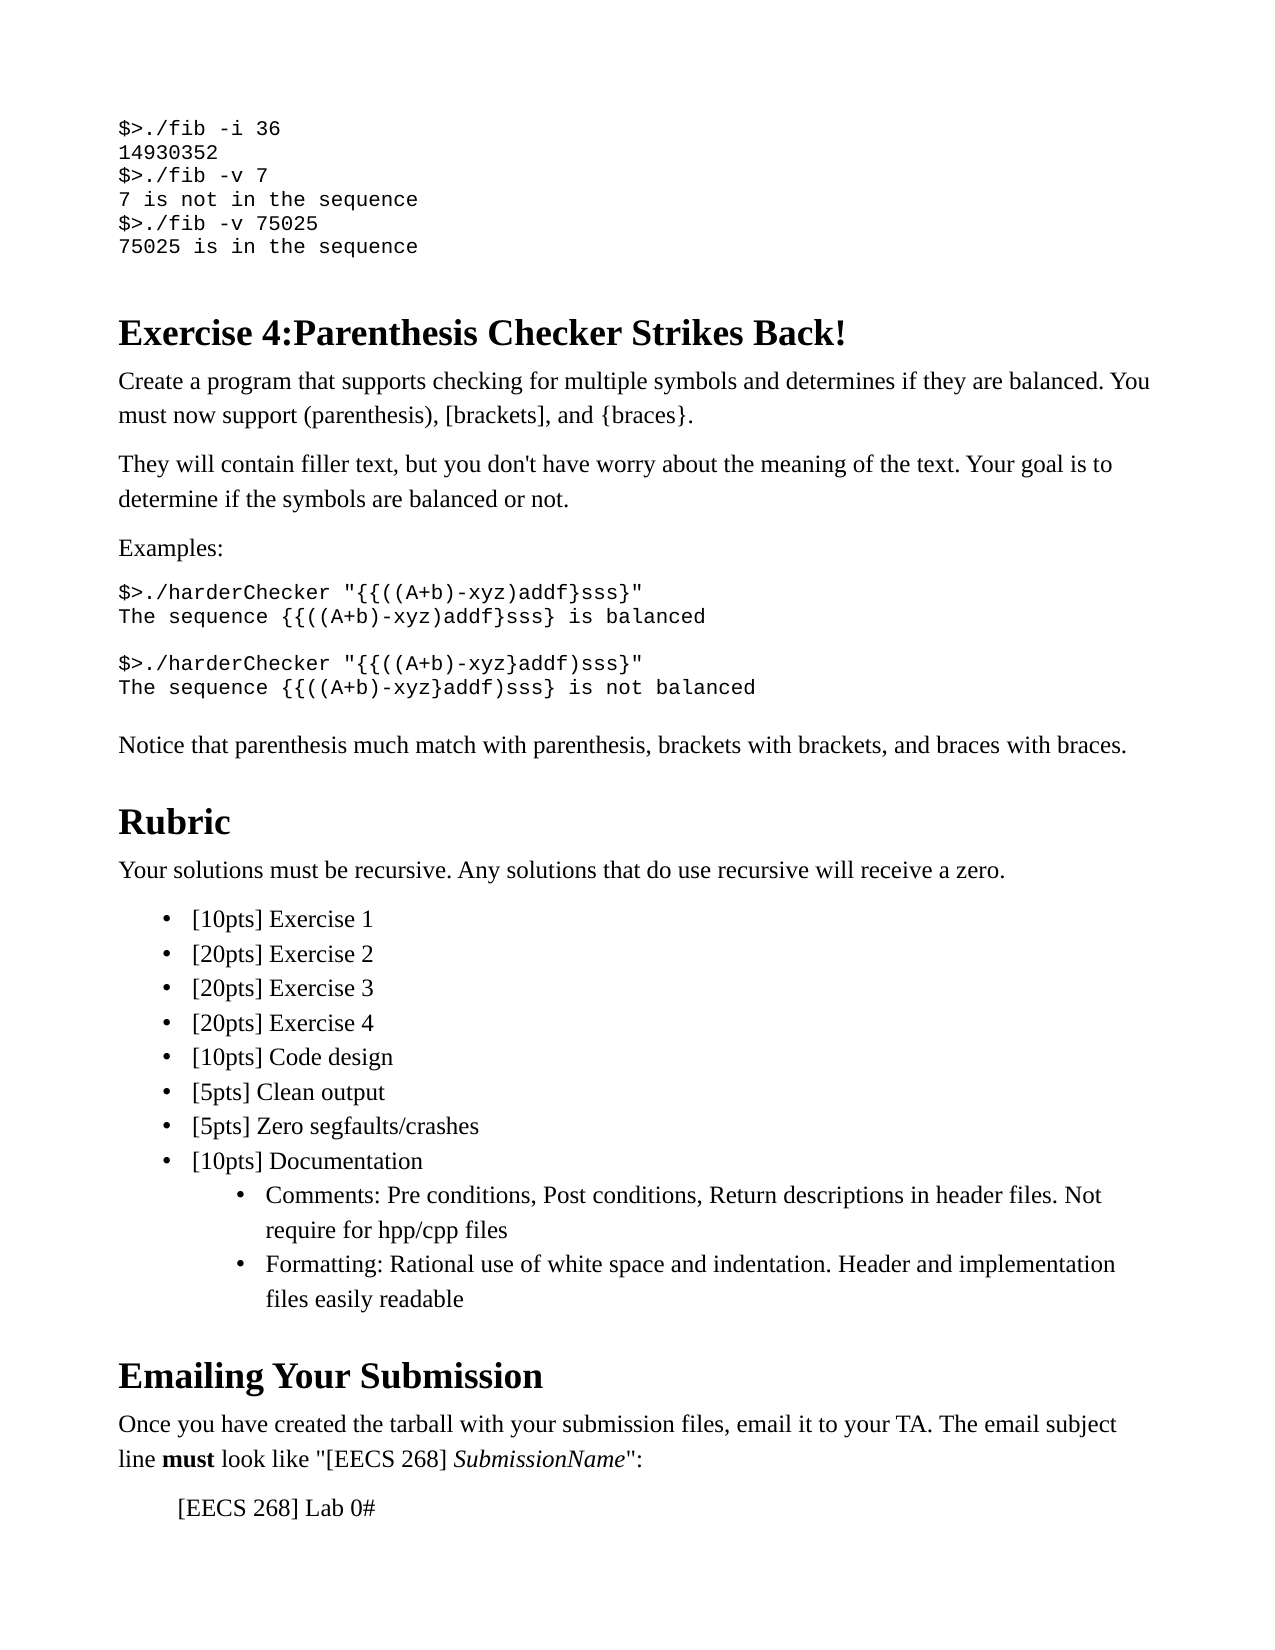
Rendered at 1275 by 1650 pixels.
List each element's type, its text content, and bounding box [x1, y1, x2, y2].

text The sequence {{((A+b)-xyz}addf)sss} is not balanced [118, 677, 1157, 700]
list [10pts] Exercise 1 [162, 904, 1157, 933]
list [EECS 268] Lab 0# [177, 1493, 1157, 1521]
text Notice that parenthesis much match with parenthesis, brackets with brackets, and braces with braces. [118, 730, 1157, 758]
text $>./fib -v 75025 [118, 213, 1157, 236]
list Comments: Pre conditions, Post conditions, Return descriptions in header files. Not require for hpp/cpp files [236, 1180, 1157, 1243]
text The sequence {{((A+b)-xyz)addf}sss} is balanced [118, 606, 1157, 629]
text Examples: [118, 533, 1157, 562]
list [20pts] Exercise 2 [162, 939, 1157, 968]
subtitle Emailing Your Submission [118, 1353, 1157, 1397]
text Once you have created the tarball with your submission files, email it to your TA. The email subject line must look like "[EECS 268] SubmissionName": [118, 1409, 1157, 1472]
text $>./harderChecker "{{((A+b)-xyz}addf)sss}" [118, 653, 1157, 677]
subtitle Exercise 4:Parenthesis Checker Strikes Back! [118, 310, 1157, 353]
list [5pts] Zero segfaults/crashes [162, 1111, 1157, 1140]
list [10pts] Documentation [162, 1146, 1157, 1174]
list Formatting: Rational use of white space and indentation. Header and implementation files easily readable [236, 1249, 1157, 1312]
text 75025 is in the sequence [118, 236, 1157, 260]
text $>./fib -v 7 [118, 165, 1157, 189]
text 14930352 [118, 142, 1157, 165]
text They will contain filler text, but you don't have worry about the meaning of the text. Your goal is to determine if the symbols are balanced or not. [118, 449, 1157, 513]
list [20pts] Exercise 4 [162, 1008, 1157, 1037]
text $>./fib -i 36 [118, 118, 1157, 142]
list [20pts] Exercise 3 [162, 973, 1157, 1002]
list [10pts] Code design [162, 1042, 1157, 1071]
text 7 is not in the sequence [118, 189, 1157, 213]
text Your solutions must be recursive. Any solutions that do use recursive will receive a zero. [118, 855, 1157, 884]
text Create a program that supports checking for multiple symbols and determines if they are balanced. You must now support (parenthesis), [brackets], and {braces}. [118, 366, 1157, 429]
list [5pts] Clean output [162, 1077, 1157, 1106]
subtitle Rubric [118, 800, 1157, 843]
text $>./harderChecker "{{((A+b)-xyz)addf}sss}" [118, 582, 1157, 606]
